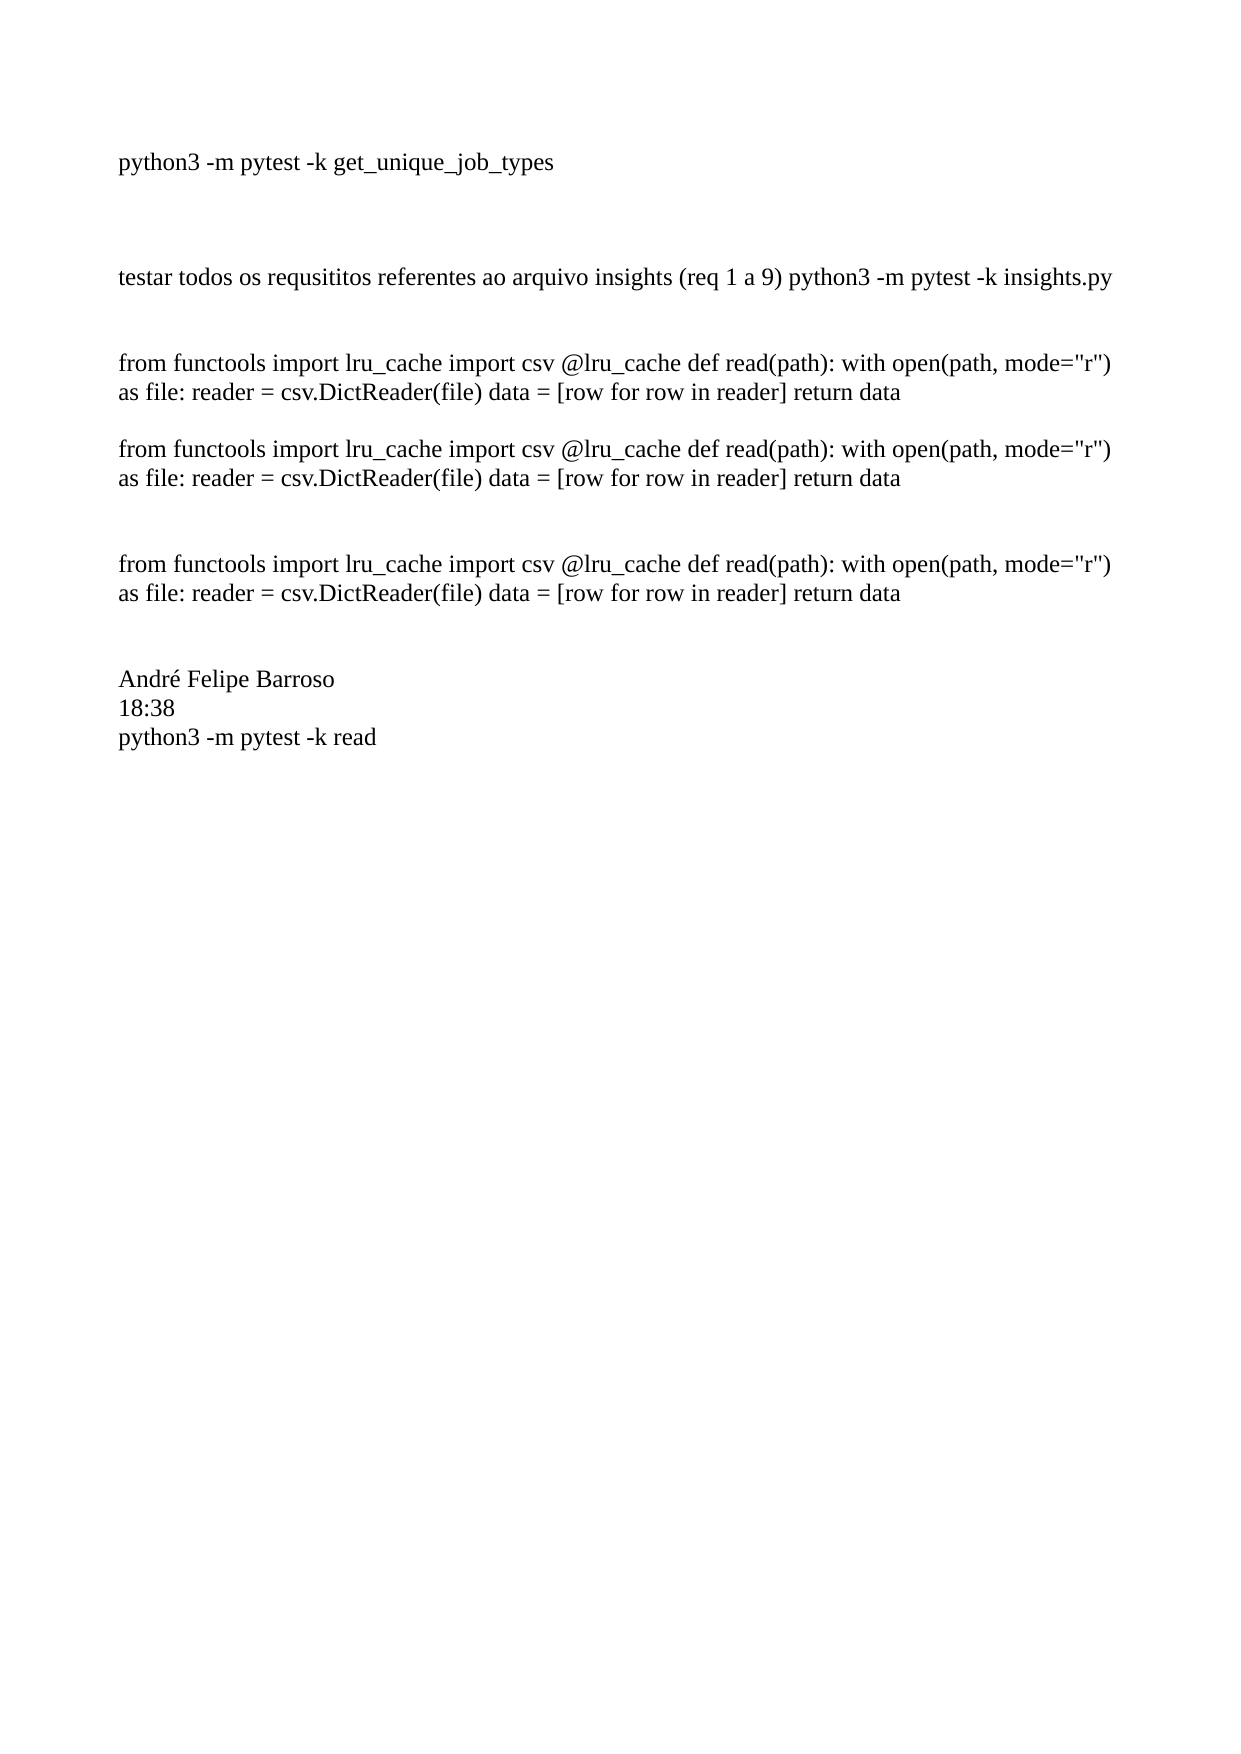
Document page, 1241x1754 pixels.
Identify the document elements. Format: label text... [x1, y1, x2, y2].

text 18:38 [118, 693, 1122, 722]
text André Felipe Barroso [118, 664, 1122, 693]
text python3 -m pytest -k read [118, 722, 1122, 751]
text from functools import lru_cache import csv @lru_cache def read(path): with open(path, mode="r") as file: reader = csv.DictReader(file) data = [row for row in reader] return data [118, 434, 1122, 492]
text testar todos os requsititos referentes ao arquivo insights (req 1 a 9) python3 -m pytest -k insights.py [118, 262, 1122, 291]
text from functools import lru_cache import csv @lru_cache def read(path): with open(path, mode="r") as file: reader = csv.DictReader(file) data = [row for row in reader] return data [118, 348, 1122, 406]
text from functools import lru_cache import csv @lru_cache def read(path): with open(path, mode="r") as file: reader = csv.DictReader(file) data = [row for row in reader] return data [118, 549, 1122, 607]
text python3 -m pytest -k get_unique_job_types [118, 147, 1122, 176]
